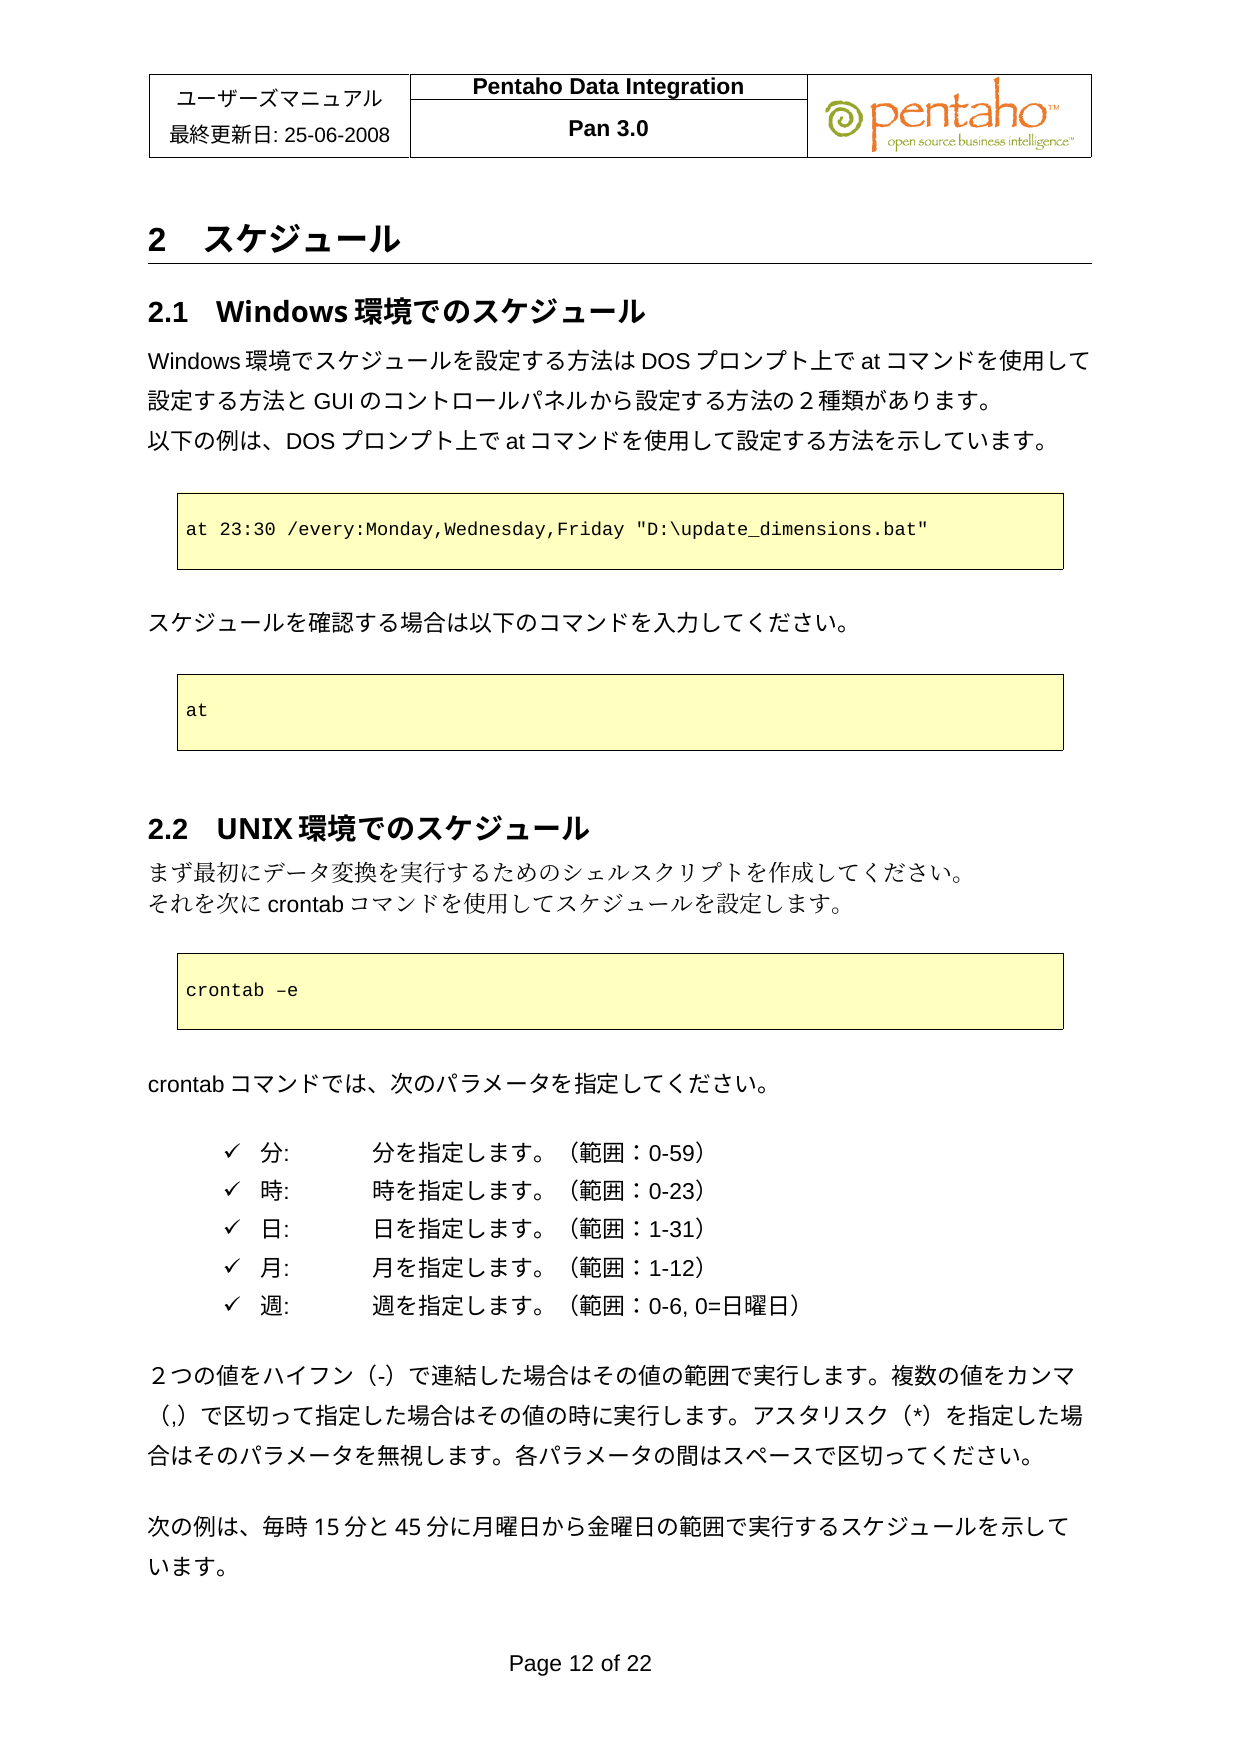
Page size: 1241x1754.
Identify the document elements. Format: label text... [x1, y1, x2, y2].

text スケジュールを確認する場合は以下のコマンドを入力してください。 [148, 605, 1092, 638]
text 以下の例は、DOSプロンプト上でatコマンドを使用して設定する方法を示しています。 [148, 422, 1092, 456]
subtitle UNIX環境でのスケジュール [148, 806, 1092, 848]
text at [178, 699, 1063, 722]
list 日: 日を指定します。（範囲：1-31） [223, 1211, 1092, 1244]
text 次の例は、毎時15分と45分に月曜日から金曜日の範囲で実行するスケジュールを示しています。 [148, 1509, 1092, 1582]
text Windows環境でスケジュールを設定する方法はDOSプロンプト上でatコマンドを使用して設定する方法とGUIのコントロールパネルから設定する方法の２種類があります。 [148, 343, 1092, 416]
text ２つの値をハイフン（-）で連結した場合はその値の範囲で実行します。複数の値をカンマ（,）で区切って指定した場合はその値の時に実行します。アスタリスク（*）を指定した場合はそのパラメータを無視します。各パラメータの間はスペースで区切ってください。 [148, 1358, 1092, 1471]
text crontabコマンドでは、次のパラメータを指定してください。 [148, 1065, 1092, 1098]
list 週: 週を指定します。（範囲：0-6, 0=日曜日） [223, 1287, 1092, 1321]
list 時: 時を指定します。（範囲：0-23） [223, 1172, 1092, 1206]
text crontab –e [178, 978, 1063, 1002]
subtitle Windows環境でのスケジュール [148, 288, 1092, 331]
text まず最初にデータ変換を実行するためのシェルスクリプトを作成してください。 [148, 861, 1092, 886]
subtitle スケジュール [148, 213, 1092, 263]
text at 23:30 /every:Monday,Wednesday,Friday "D:\update_dimensions.bat" [178, 518, 1063, 541]
list 月: 月を指定します。（範囲：1-12） [223, 1249, 1092, 1282]
text それを次にcrontabコマンドを使用してスケジュールを設定します。 [148, 891, 1092, 917]
list 分: 分を指定します。（範囲：0-59） [223, 1134, 1092, 1167]
